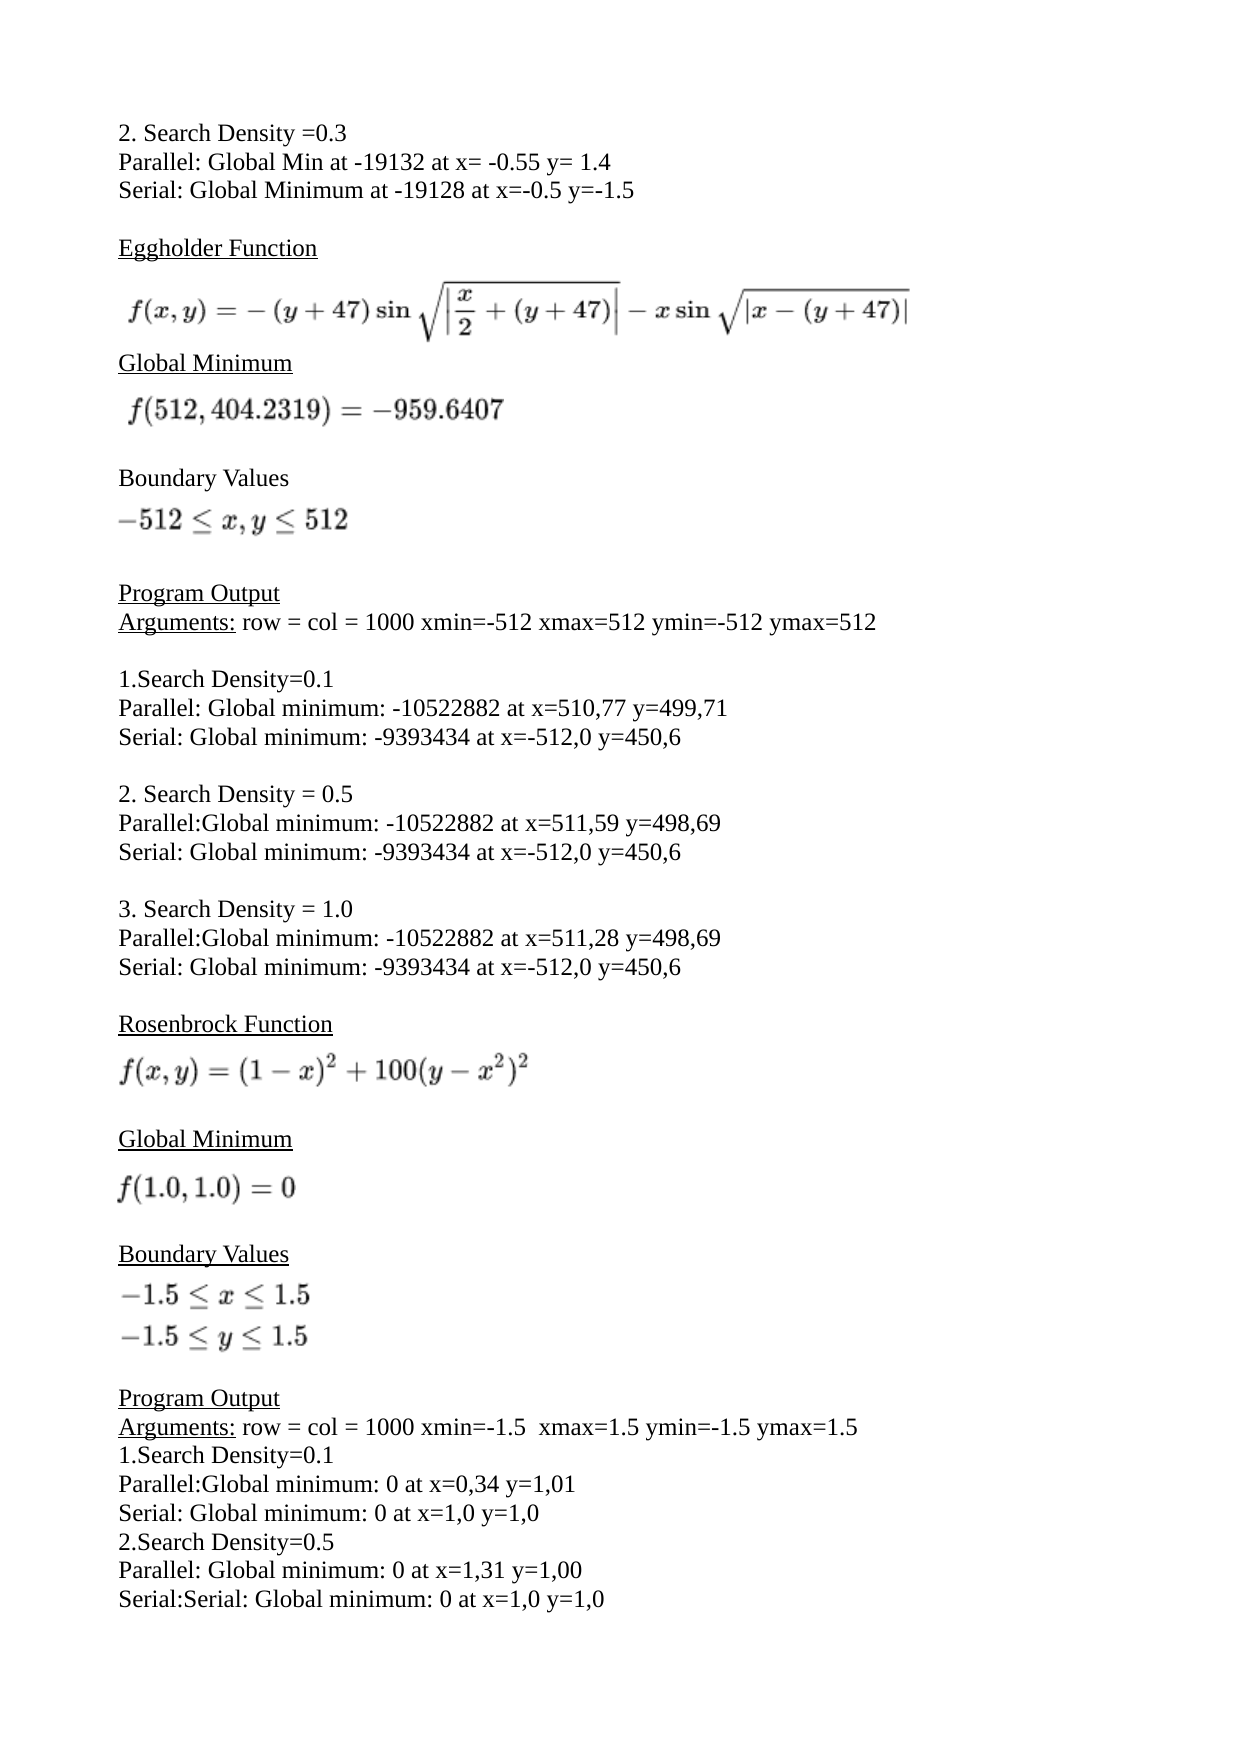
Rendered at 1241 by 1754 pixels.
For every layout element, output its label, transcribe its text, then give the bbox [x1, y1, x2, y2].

picture [124, 279, 913, 345]
text Program Output [118, 578, 1122, 607]
text Parallel:Global minimum: -10522882 at x=511,59 y=498,69 [118, 808, 1122, 837]
text Parallel: Global minimum: 0 at x=1,31 y=1,00 [118, 1556, 1122, 1584]
text Parallel:Global minimum: -10522882 at x=511,28 y=498,69 [118, 923, 1122, 952]
text Arguments: row = col = 1000 xmin=-1.5 xmax=1.5 ymin=-1.5 ymax=1.5 [118, 1412, 1122, 1441]
text Parallel:Global minimum: 0 at x=0,34 y=1,01 [118, 1469, 1122, 1498]
picture [127, 394, 504, 430]
text Serial:Serial: Global minimum: 0 at x=1,0 y=1,0 [118, 1584, 1122, 1613]
text Serial: Global Minimum at -19128 at x=-0.5 y=-1.5 [118, 176, 1122, 204]
text 2.Search Density=0.5 [118, 1527, 1122, 1556]
picture [119, 1322, 309, 1354]
text Parallel: Global Min at -19132 at x= -0.55 y= 1.4 [118, 147, 1122, 176]
text 3. Search Density = 1.0 [118, 894, 1122, 923]
text 1.Search Density=0.1 [118, 1441, 1122, 1469]
text Serial: Global minimum: 0 at x=1,0 y=1,0 [118, 1498, 1122, 1527]
picture [117, 506, 349, 538]
text Serial: Global minimum: -9393434 at x=-512,0 y=450,6 [118, 952, 1122, 981]
text Rosenbrock Function [118, 1009, 1122, 1038]
text Global Minimum [118, 1124, 1122, 1153]
text Program Output [118, 1383, 1122, 1412]
picture [116, 1171, 296, 1208]
text Boundary Values [118, 463, 1122, 492]
text Global Minimum [118, 348, 1122, 377]
text Serial: Global minimum: -9393434 at x=-512,0 y=450,6 [118, 722, 1122, 751]
text Serial: Global minimum: -9393434 at x=-512,0 y=450,6 [118, 837, 1122, 866]
text Eggholder Function [118, 233, 1122, 262]
picture [120, 1280, 311, 1311]
text Boundary Values [118, 1239, 1122, 1268]
text 2. Search Density = 0.5 [118, 779, 1122, 808]
text 2. Search Density =0.3 [118, 118, 1122, 147]
text 1.Search Density=0.1 [118, 664, 1122, 693]
text Parallel: Global minimum: -10522882 at x=510,77 y=499,71 [118, 693, 1122, 722]
text Arguments: row = col = 1000 xmin=-512 xmax=512 ymin=-512 ymax=512 [118, 607, 1122, 636]
picture [115, 1050, 535, 1090]
